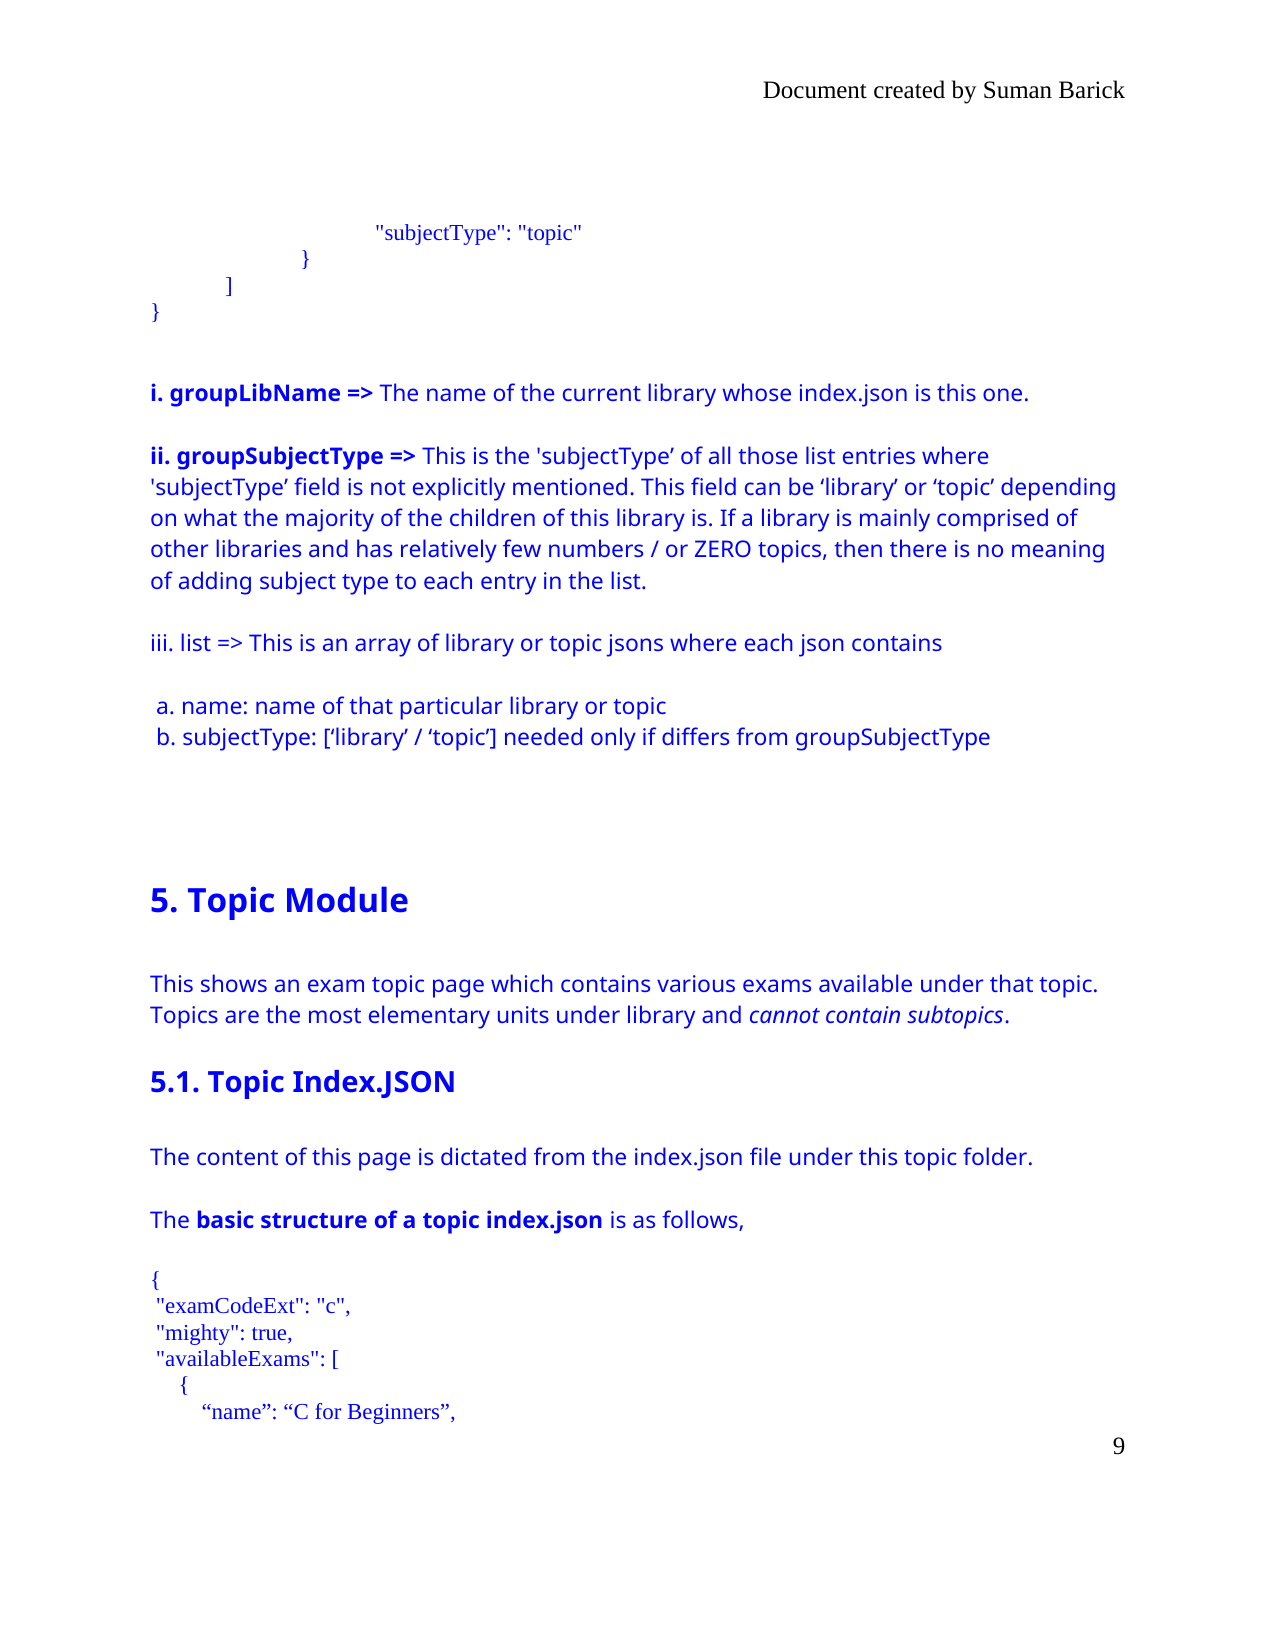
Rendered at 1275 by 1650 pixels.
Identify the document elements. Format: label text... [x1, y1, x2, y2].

text The basic structure of a topic index.json is as follows, [150, 1204, 1125, 1235]
text "examCodeExt": "c", [150, 1292, 1125, 1319]
text The content of this page is dictated from the index.json file under this topic folder. [150, 1141, 1125, 1172]
text 5. Topic Module [150, 877, 1125, 923]
text "mighty": true, [150, 1319, 1125, 1345]
text { [150, 1372, 1125, 1398]
text "subjectType": "topic" [150, 219, 1125, 245]
text { [150, 1266, 1125, 1292]
text This shows an exam topic page which contains various exams available under that topic. Topics are the most elementary units under library and cannot contain subtopics. [150, 968, 1125, 1031]
text ii. groupSubjectType => This is the 'subjectType’ of all those list entries where 'subjectType’ field is not explicitly mentioned. This field can be ‘library’ or ‘topic’ depending on what the majority of the children of this library is. If a library is mainly comprised of other libraries and has relatively few numbers / or ZERO topics, then there is no meaning of adding subject type to each entry in the list. [150, 440, 1125, 596]
text "availableExams": [ [150, 1345, 1125, 1372]
text 5.1. Topic Index.JSON [150, 1062, 1125, 1101]
text } [150, 298, 1125, 324]
text “name”: “C for Beginners”, [150, 1398, 1125, 1424]
text ] [150, 272, 1125, 298]
text b. subjectType: [‘library’ / ‘topic’] needed only if differs from groupSubjectType [150, 721, 1125, 752]
text iii. list => This is an array of library or topic jsons where each json contains [150, 627, 1125, 658]
text i. groupLibName => The name of the current library whose index.json is this one. [150, 377, 1125, 408]
text a. name: name of that particular library or topic [150, 690, 1125, 721]
text } [150, 245, 1125, 272]
